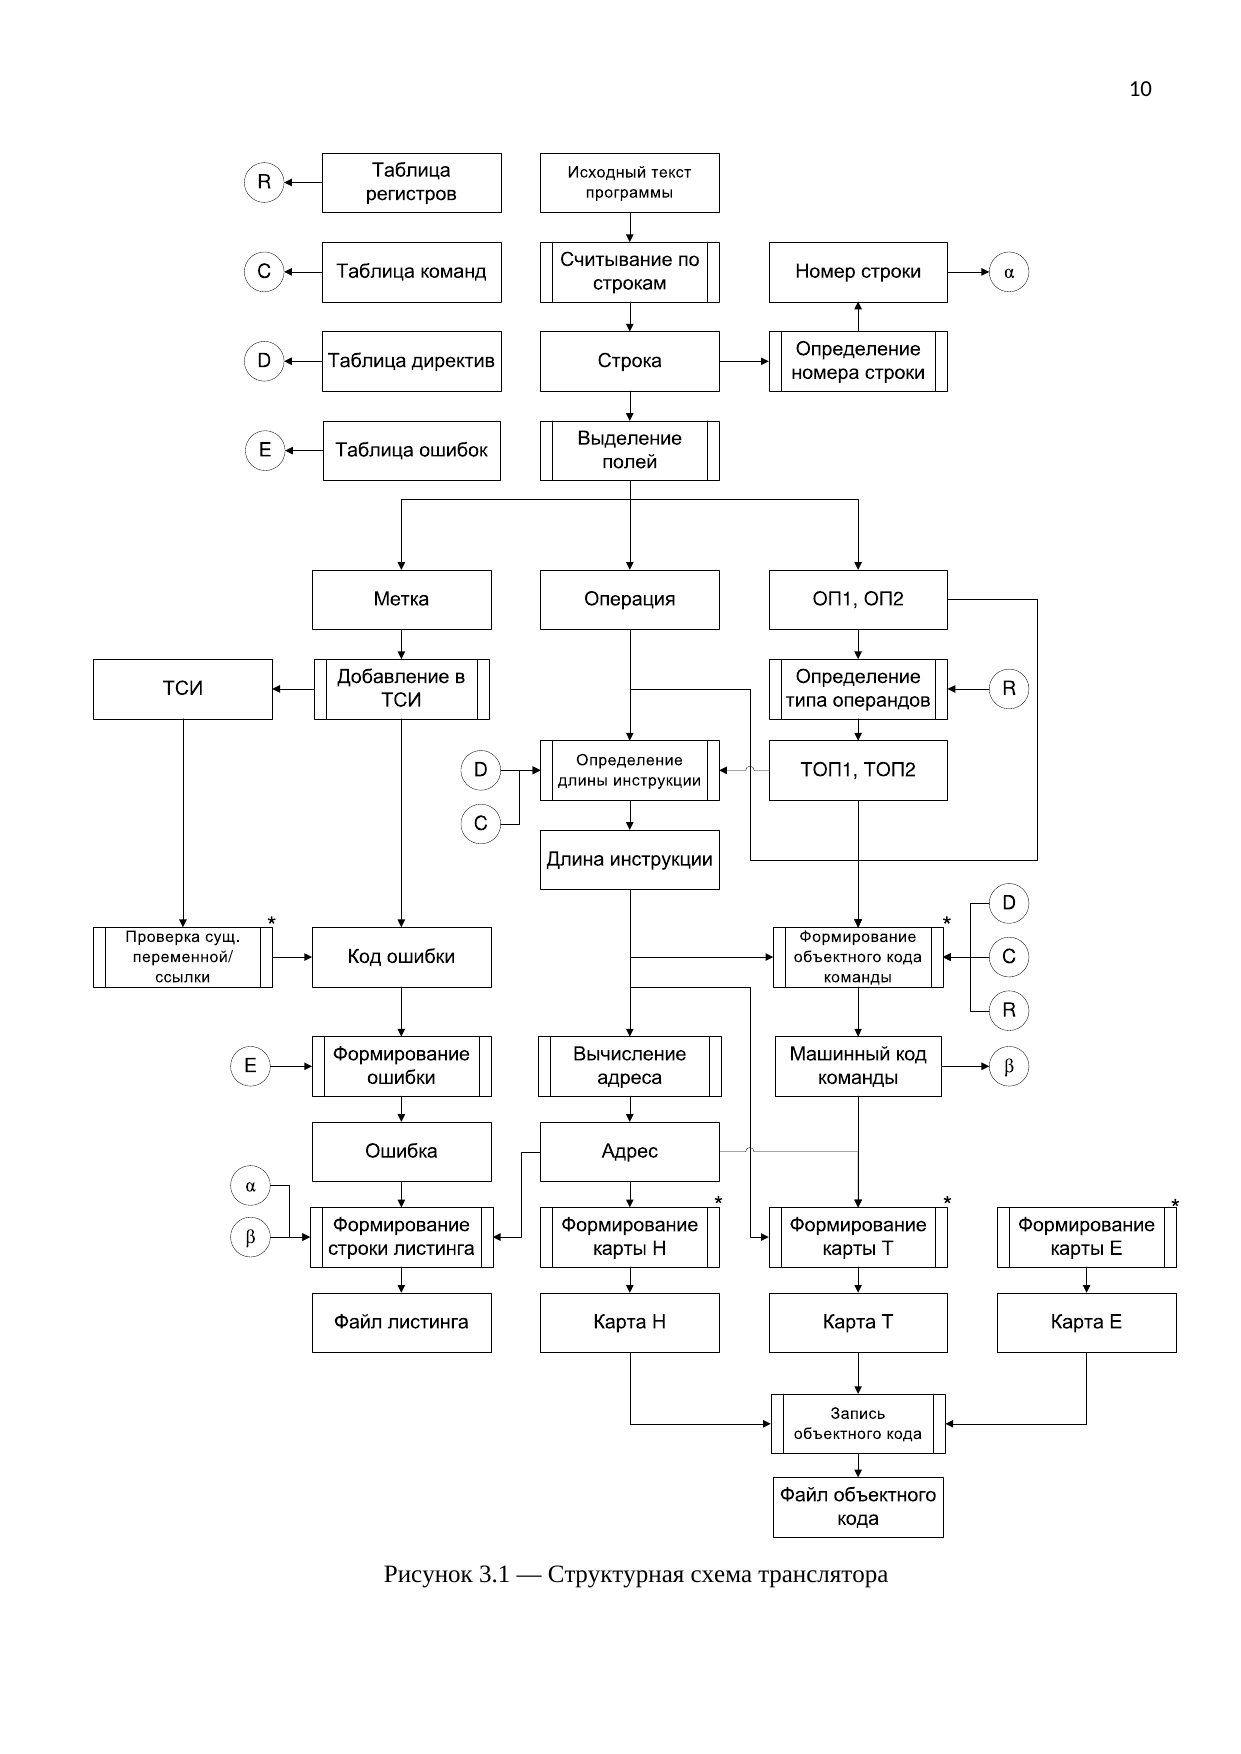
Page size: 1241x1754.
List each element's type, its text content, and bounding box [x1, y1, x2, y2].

text [120, 130, 1152, 1424]
text Рисунок 3.1 — Структурная схема транслятора [120, 958, 1152, 1588]
